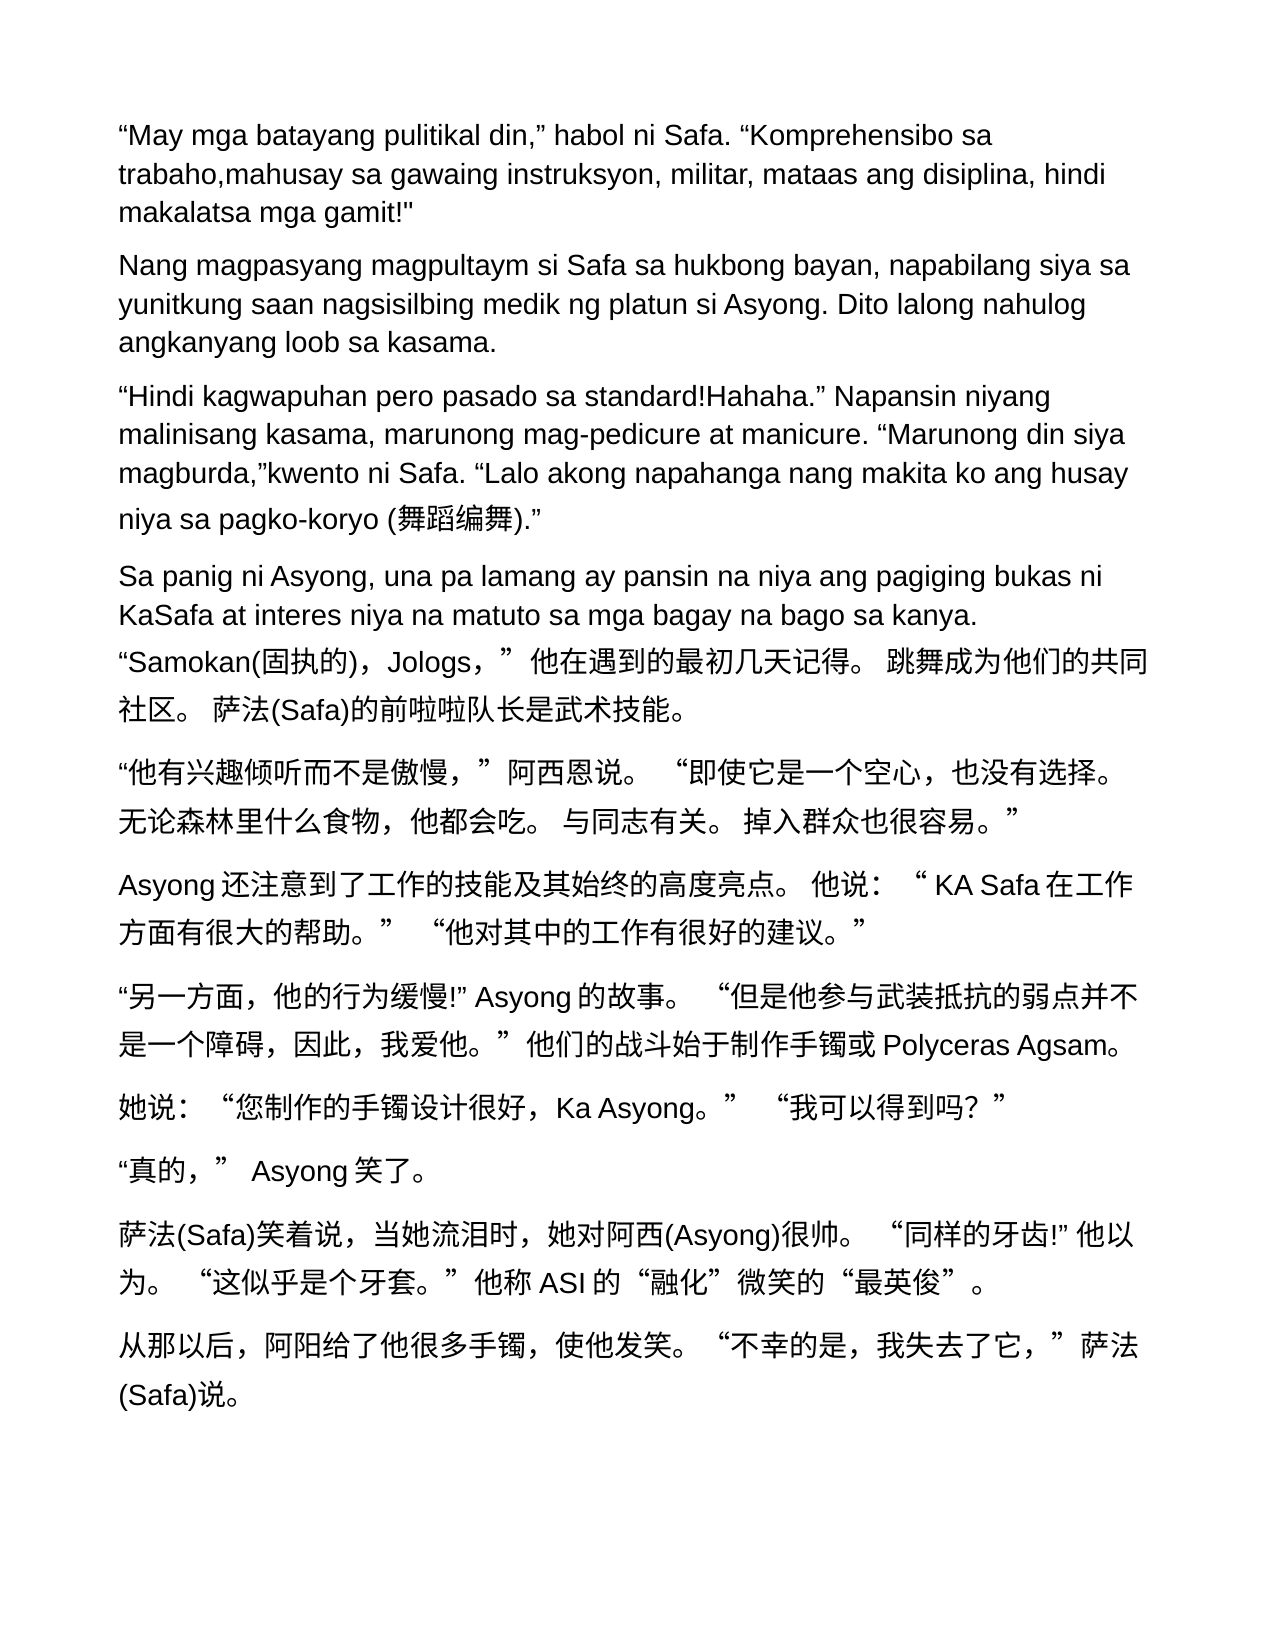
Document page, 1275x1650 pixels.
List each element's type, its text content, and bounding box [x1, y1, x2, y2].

text “他有兴趣倾听而不是傲慢，”阿西恩说。 “即使它是一个空心，也没有选择。 无论森林里什么食物，他都会吃。 与同志有关。 掉入群众也很容易。” [118, 750, 1157, 841]
text 从那以后，阿阳给了他很多手镯，使他发笑。“不幸的是，我失去了它，”萨法(Safa)说。 [118, 1323, 1157, 1413]
text 她说：“您制作的手镯设计很好，Ka Asyong。” “我可以得到吗？” [118, 1085, 1157, 1127]
text “Hindi kagwapuhan pero pasado sa standard!Hahaha.” Napansin niyang malinisang kasama, marunong mag-pedicure at manicure. “Marunong din siya magburda,”kwento ni Safa. “Lalo akong napahanga nang makita ko ang husay niya sa pagko-koryo (舞蹈编舞).” [118, 378, 1157, 538]
text 萨法(Safa)笑着说，当她流泪时，她对阿西(Asyong)很帅。 “同样的牙齿!” 他以为。 “这似乎是个牙套。”他称ASI的“融化”微笑的“最英俊”。 [118, 1211, 1157, 1302]
text “May mga batayang pulitikal din,” habol ni Safa. “Komprehensibo sa trabaho,mahusay sa gawaing instruksyon, militar, mataas ang disiplina, hindi makalatsa mga gamit!" [118, 118, 1157, 229]
text “另一方面，他的行为缓慢!” Asyong的故事。 “但是他参与武装抵抗的弱点并不是一个障碍，因此，我爱他。”他们的战斗始于制作手镯或Polyceras Agsam。 [118, 973, 1157, 1064]
text Asyong还注意到了工作的技能及其始终的高度亮点。 他说：“ KA Safa在工作方面有很大的帮助。” “他对其中的工作有很好的建议。” [118, 861, 1157, 952]
text Sa panig ni Asyong, una pa lamang ay pansin na niya ang pagiging bukas ni KaSafa at interes niya na matuto sa mga bagay na bago sa kanya. “Samokan(固执的)，Jologs，”他在遇到的最初几天记得。 跳舞成为他们的共同社区。 萨法(Safa)的前啦啦队长是武术技能。 [118, 558, 1157, 729]
text Nang magpasyang magpultaym si Safa sa hukbong bayan, napabilang siya sa yunitkung saan nagsisilbing medik ng platun si Asyong. Dito lalong nahulog angkanyang loob sa kasama. [118, 248, 1157, 359]
text “真的，” Asyong笑了。 [118, 1148, 1157, 1190]
